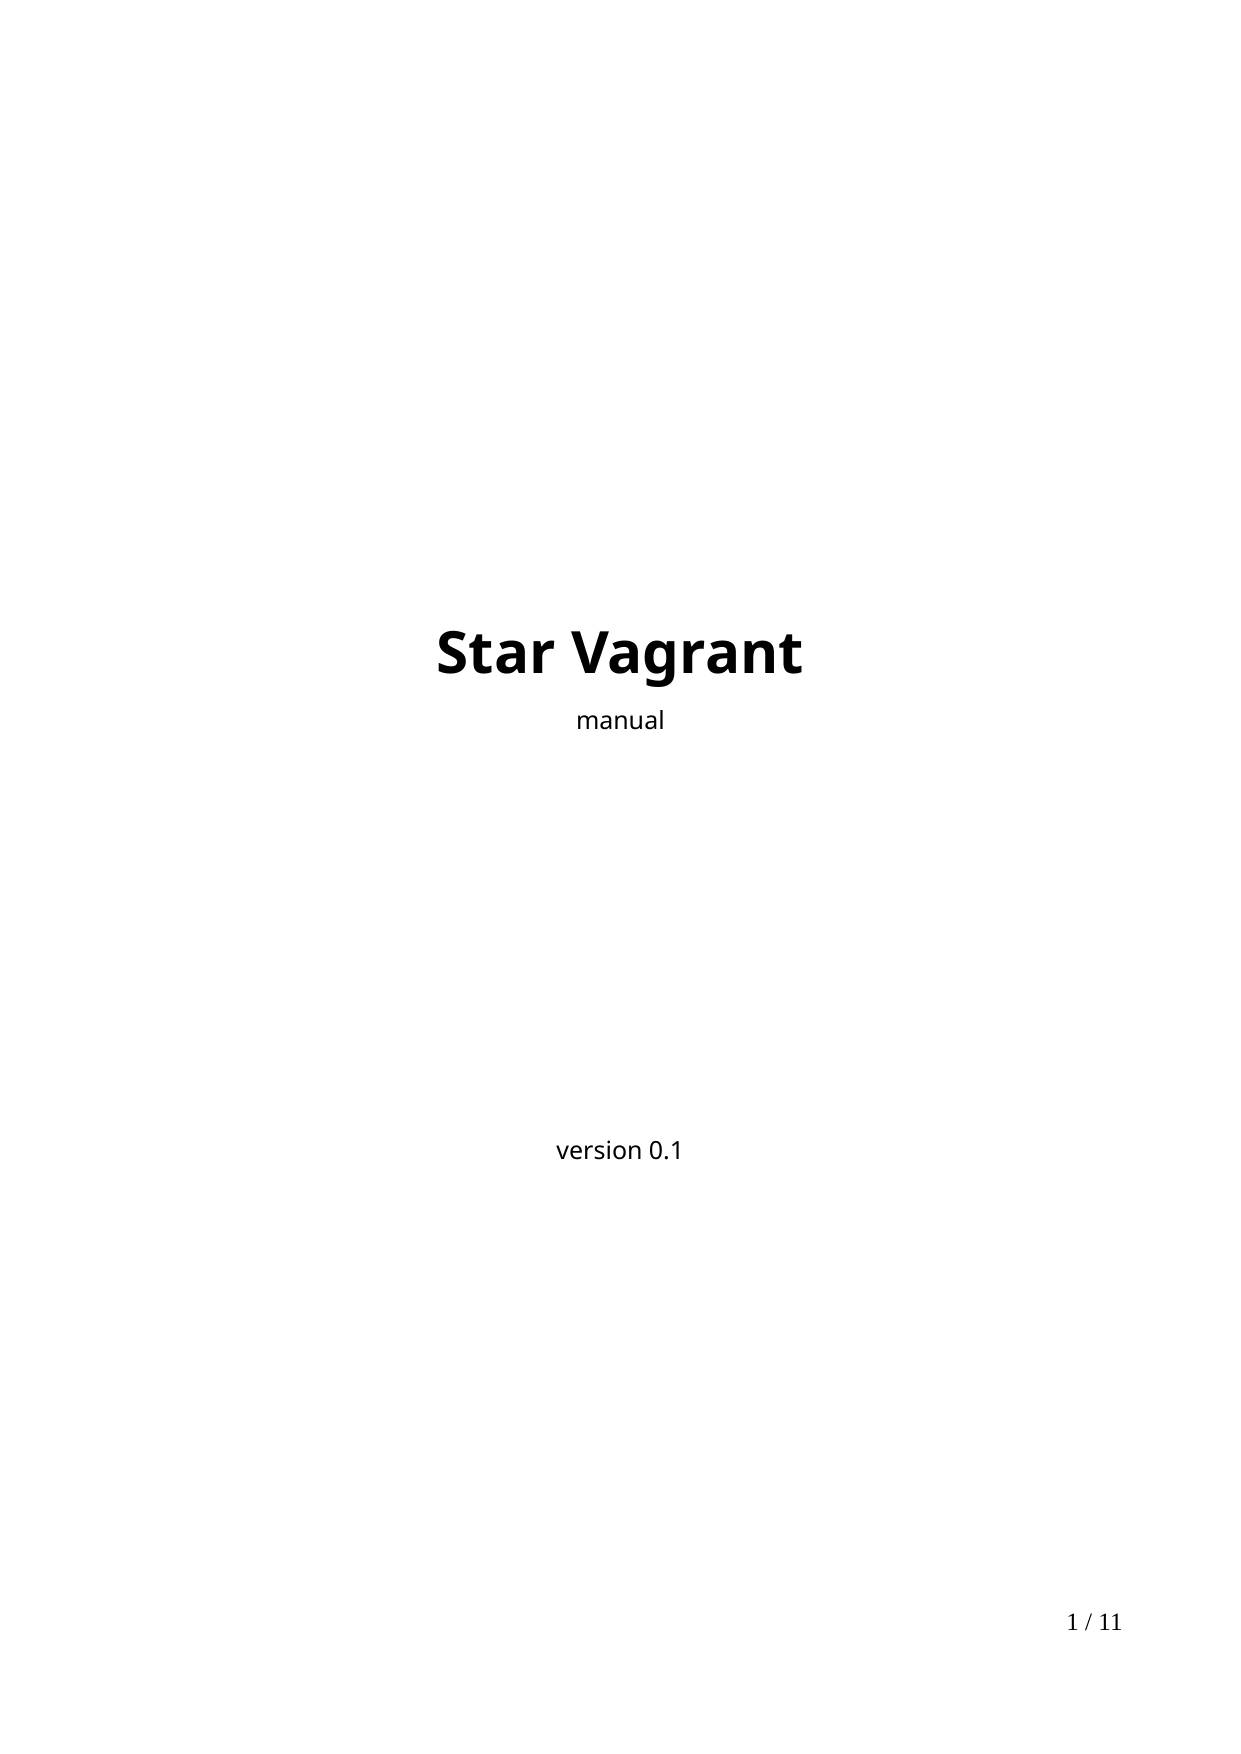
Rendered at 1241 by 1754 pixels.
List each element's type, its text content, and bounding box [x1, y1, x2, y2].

text version 0.1 [118, 1133, 1122, 1167]
title Star Vagrant [118, 611, 1122, 691]
text manual [118, 703, 1122, 737]
